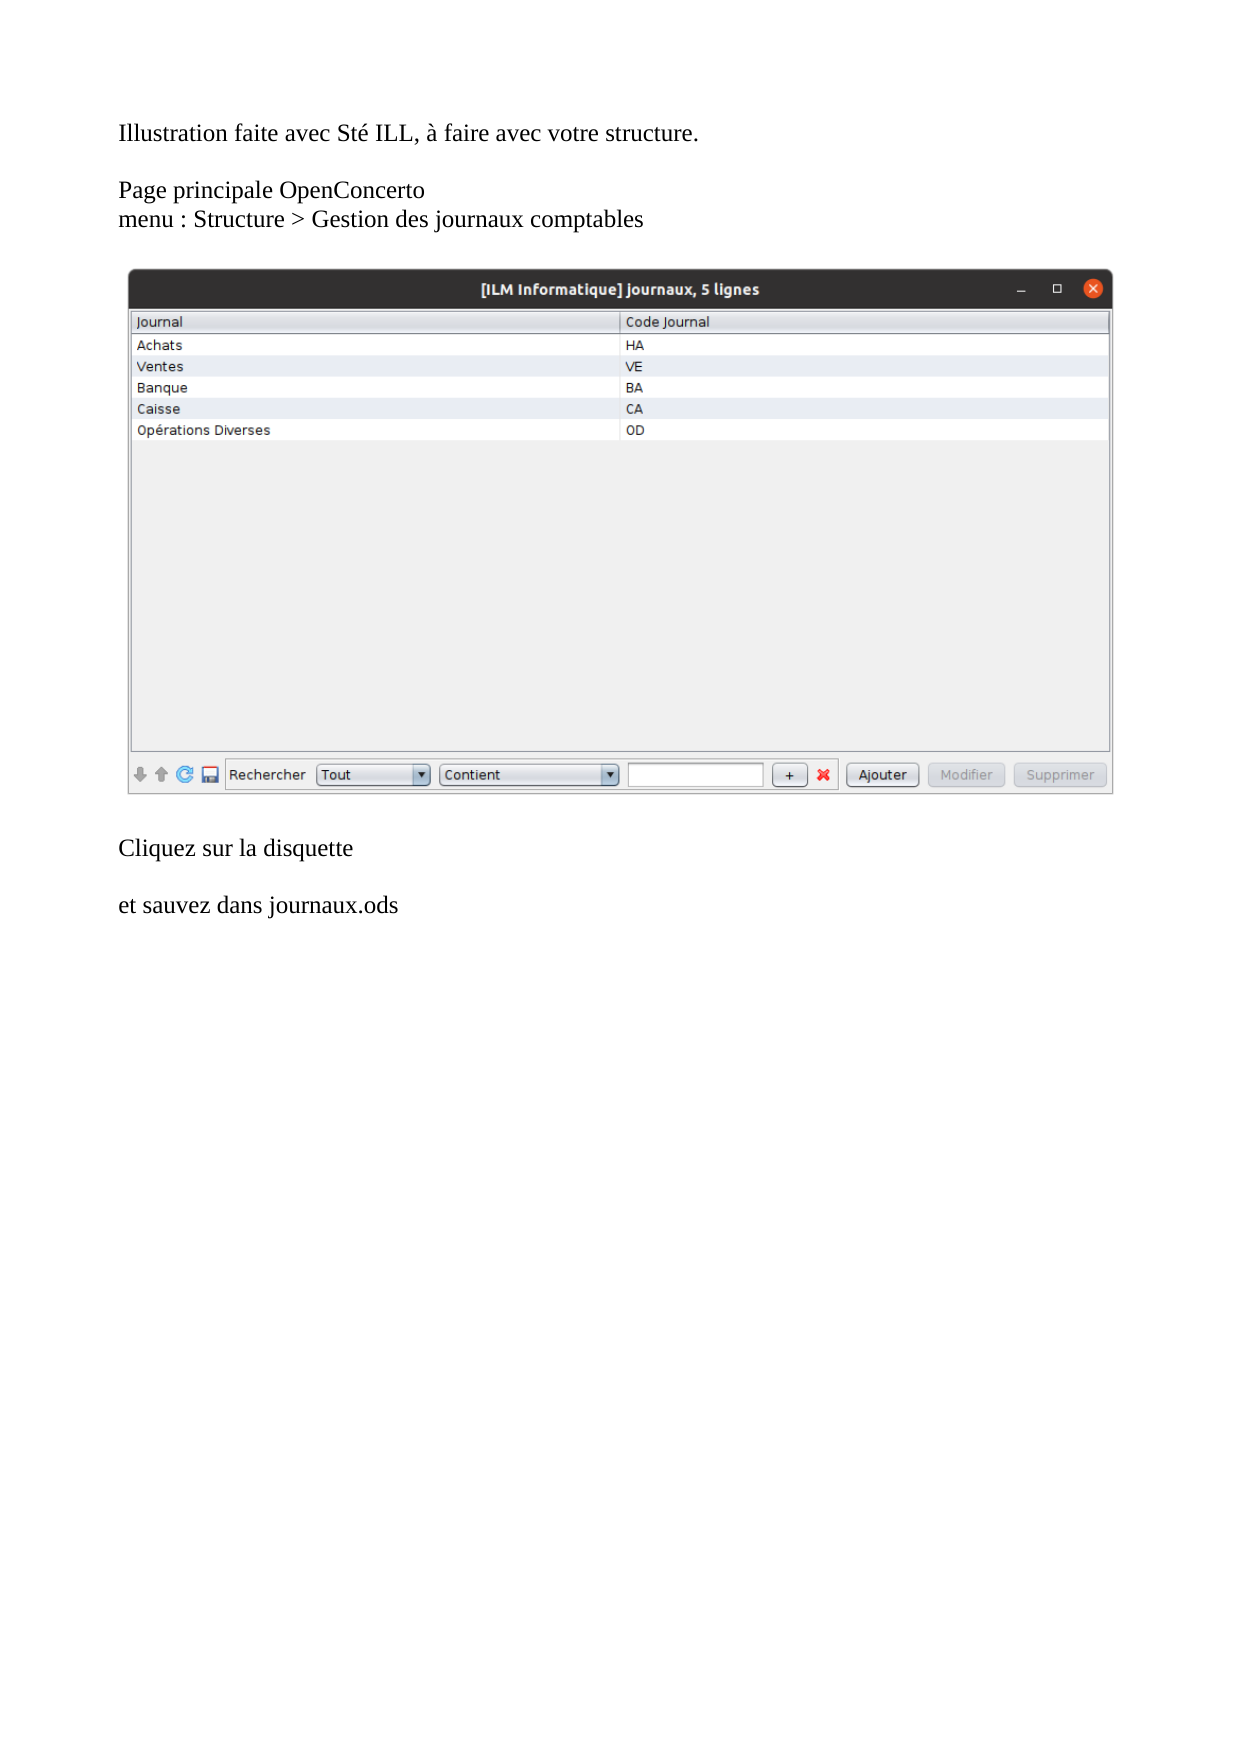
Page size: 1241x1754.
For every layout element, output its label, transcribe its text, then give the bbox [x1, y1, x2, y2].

text Illustration faite avec Sté ILL, à faire avec votre structure. [118, 118, 1122, 147]
text et sauvez dans journaux.ods [118, 890, 1122, 919]
text Cliquez sur la disquette [118, 833, 1122, 862]
text Page principale OpenConcerto [118, 176, 1122, 204]
picture [118, 261, 1123, 804]
text menu : Structure > Gestion des journaux comptables [118, 204, 1122, 233]
